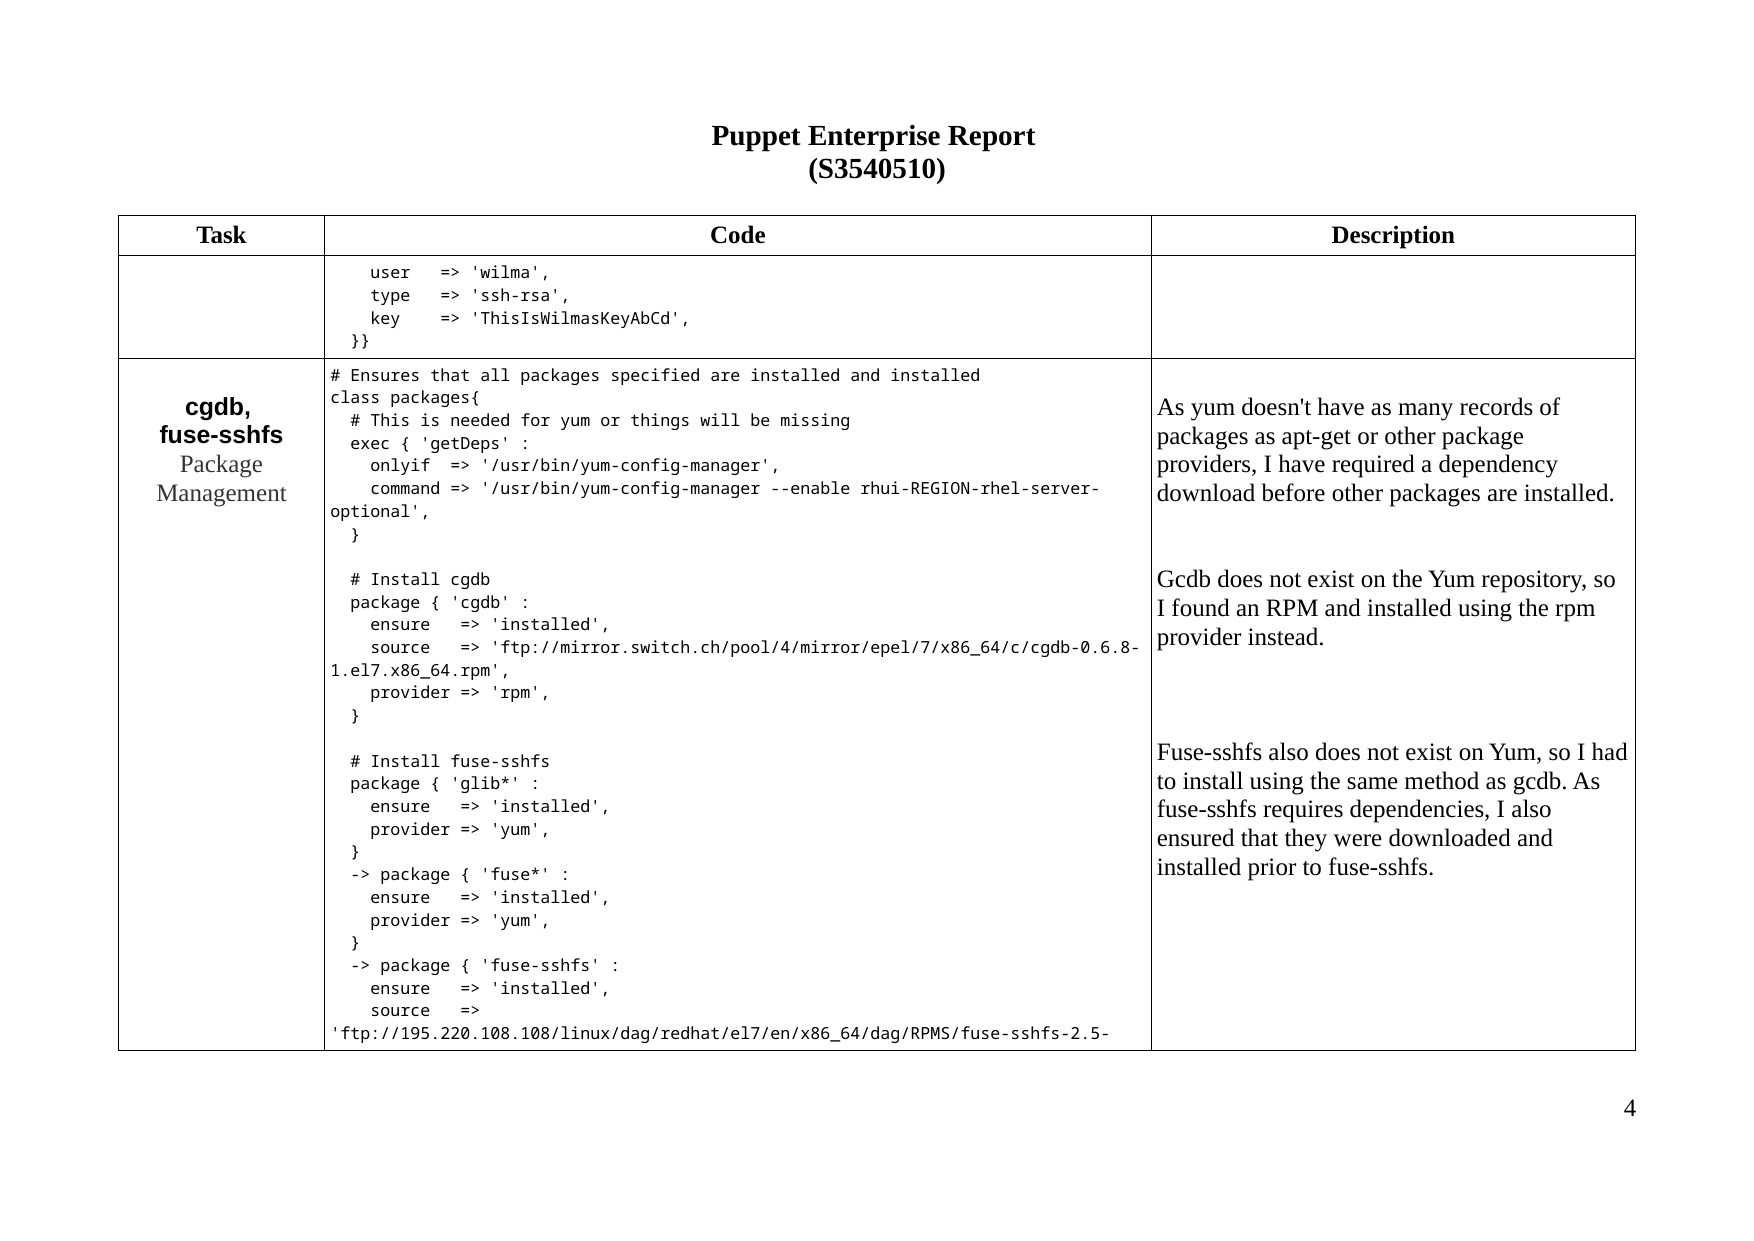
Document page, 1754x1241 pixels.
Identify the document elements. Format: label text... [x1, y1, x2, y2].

table_cell [1152, 256, 1635, 357]
table_header Description [1152, 216, 1635, 255]
table_cell cgdb, fuse-sshfs Package Management [119, 359, 324, 1050]
table_header Code [325, 216, 1151, 255]
table_header Task [119, 216, 324, 255]
table_cell user => 'wilma', type => 'ssh-rsa', key => 'ThisIsWilmasKeyAbCd', }} [325, 256, 1151, 357]
table_cell As yum doesn't have as many records of packages as apt-get or other package providers, I have required a dependency download before other packages are installed. Gcdb does not exist on the Yum repository, so I found an RPM and installed using the rpm provider instead. Fuse-sshfs also does not exist on Yum, so I had to install using the same method as gcdb. As fuse-sshfs requires dependencies, I also ensured that they were downloaded and installed prior to fuse-sshfs. [1152, 359, 1635, 1050]
table_cell # Ensures that all packages specified are installed and installed class packages{ # This is needed for yum or things will be missing exec { 'getDeps' : onlyif => '/usr/bin/yum-config-manager', command => '/usr/bin/yum-config-manager --enable rhui-REGION-rhel-server-optional', } # Install cgdb package { 'cgdb' : ensure => 'installed', source => 'ftp://mirror.switch.ch/pool/4/mirror/epel/7/x86_64/c/cgdb-0.6.8-1.el7.x86_64.rpm', provider => 'rpm', } # Install fuse-sshfs package { 'glib*' : ensure => 'installed', provider => 'yum', } -> package { 'fuse*' : ensure => 'installed', provider => 'yum', } -> package { 'fuse-sshfs' : ensure => 'installed', source => 'ftp://195.220.108.108/linux/dag/redhat/el7/en/x86_64/dag/RPMS/fuse-sshfs-2.5- [325, 359, 1151, 1050]
table_cell [119, 256, 324, 357]
